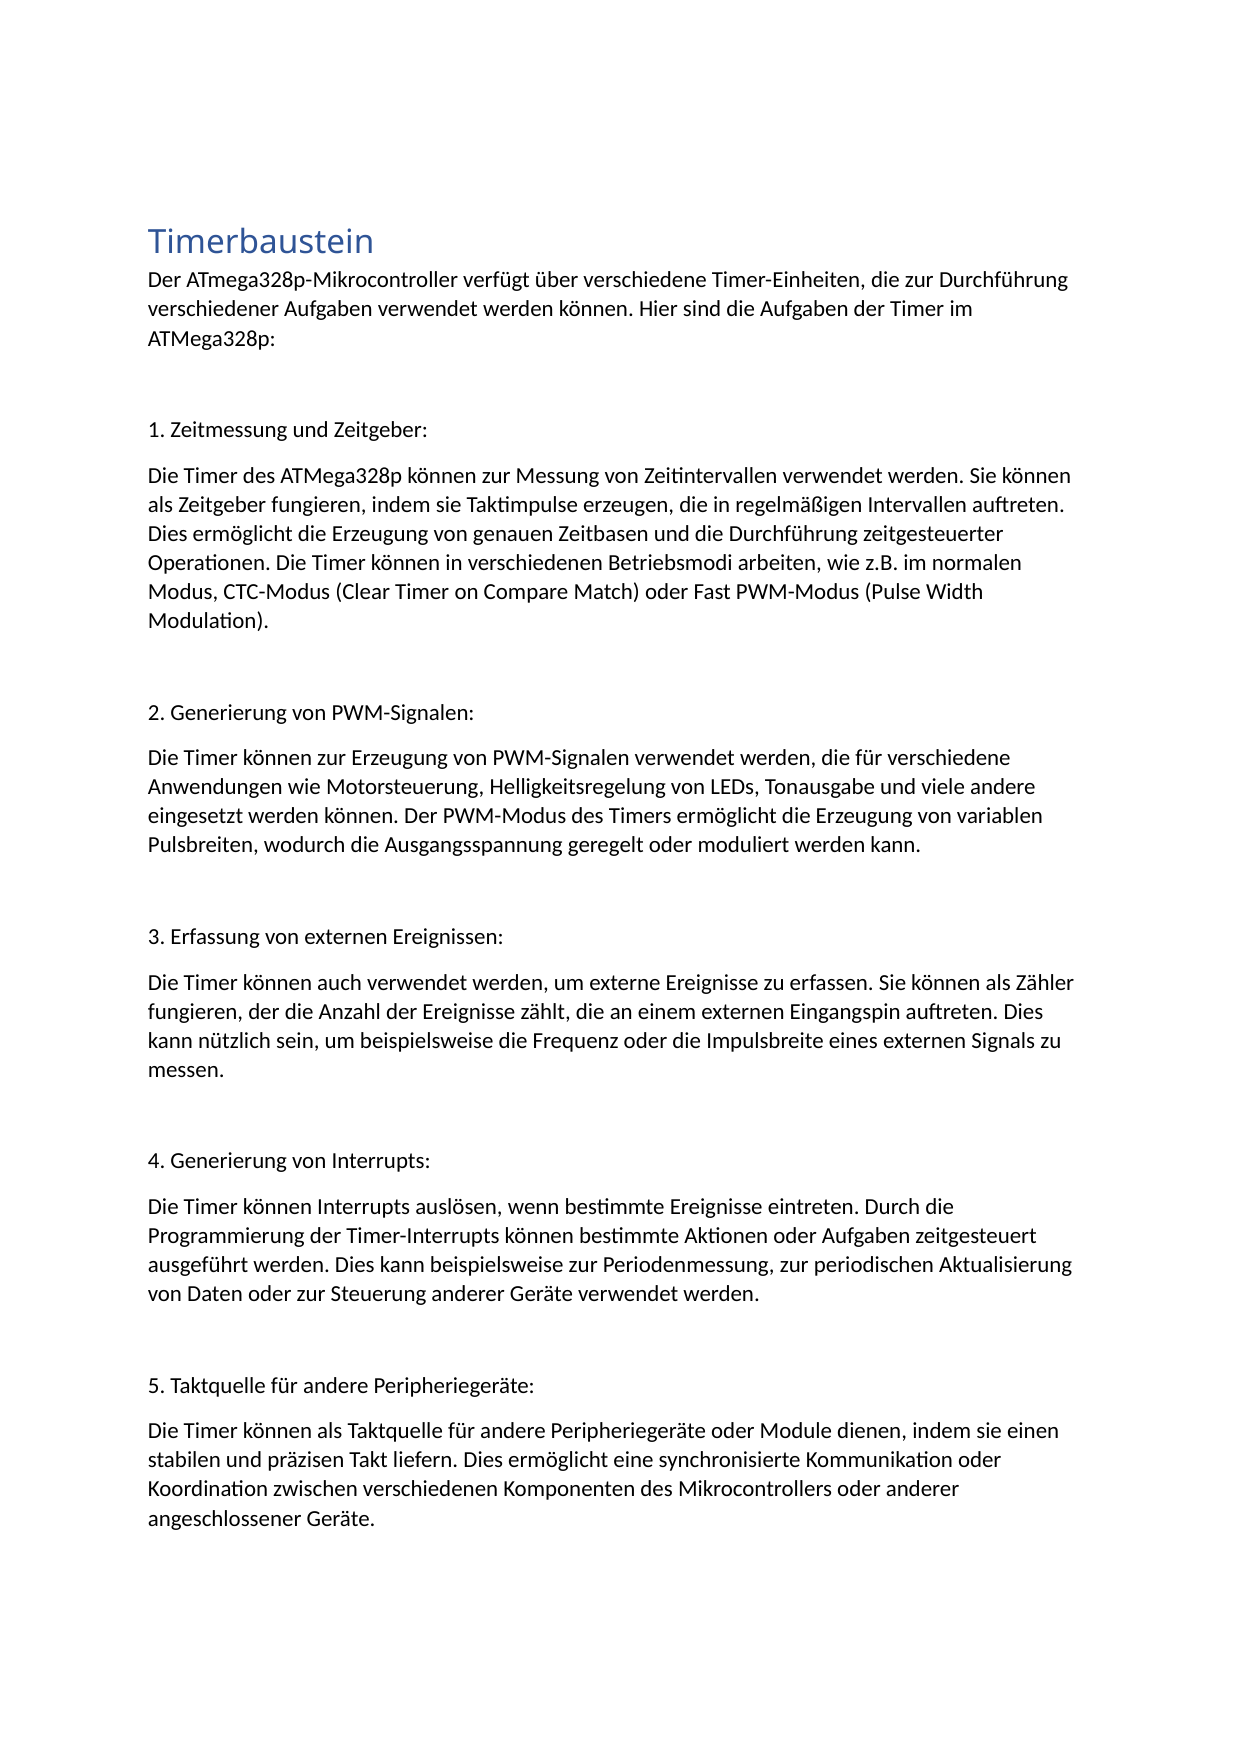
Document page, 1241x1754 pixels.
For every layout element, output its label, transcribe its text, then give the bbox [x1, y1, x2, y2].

text Die Timer können als Taktquelle für andere Peripheriegeräte oder Module dienen, indem sie einen stabilen und präzisen Takt liefern. Dies ermöglicht eine synchronisierte Kommunikation oder Koordination zwischen verschiedenen Komponenten des Mikrocontrollers oder anderer angeschlossener Geräte. [148, 1416, 1093, 1532]
text 5. Taktquelle für andere Peripheriegeräte: [148, 1371, 1093, 1399]
text 3. Erfassung von externen Ereignissen: [148, 922, 1093, 950]
text Die Timer können Interrupts auslösen, wenn bestimmte Ereignisse eintreten. Durch die Programmierung der Timer-Interrupts können bestimmte Aktionen oder Aufgaben zeitgesteuert ausgeführt werden. Dies kann beispielsweise zur Periodenmessung, zur periodischen Aktualisierung von Daten oder zur Steuerung anderer Geräte verwendet werden. [148, 1192, 1093, 1307]
text Der ATmega328p-Mikrocontroller verfügt über verschiedene Timer-Einheiten, die zur Durchführung verschiedener Aufgaben verwendet werden können. Hier sind die Aufgaben der Timer im ATMega328p: [148, 266, 1093, 352]
text Die Timer können zur Erzeugung von PWM-Signalen verwendet werden, die für verschiedene Anwendungen wie Motorsteuerung, Helligkeitsregelung von LEDs, Tonausgabe und viele andere eingesetzt werden können. Der PWM-Modus des Timers ermöglicht die Erzeugung von variablen Pulsbreiten, wodurch die Ausgangsspannung geregelt oder moduliert werden kann. [148, 743, 1093, 858]
text 1. Zeitmessung und Zeitgeber: [148, 415, 1093, 443]
text 4. Generierung von Interrupts: [148, 1146, 1093, 1174]
text Die Timer können auch verwendet werden, um externe Ereignisse zu erfassen. Sie können als Zähler fungieren, der die Anzahl der Ereignisse zählt, die an einem externen Eingangspin auftreten. Dies kann nützlich sein, um beispielsweise die Frequenz oder die Impulsbreite eines externen Signals zu messen. [148, 968, 1093, 1083]
text Die Timer des ATMega328p können zur Messung von Zeitintervallen verwendet werden. Sie können als Zeitgeber fungieren, indem sie Taktimpulse erzeugen, die in regelmäßigen Intervallen auftreten. Dies ermöglicht die Erzeugung von genauen Zeitbasen und die Durchführung zeitgesteuerter Operationen. Die Timer können in verschiedenen Betriebsmodi arbeiten, wie z.B. im normalen Modus, CTC-Modus (Clear Timer on Compare Match) oder Fast PWM-Modus (Pulse Width Modulation). [148, 461, 1093, 634]
text 2. Generierung von PWM-Signalen: [148, 698, 1093, 726]
subtitle Timerbaustein [148, 218, 1093, 264]
